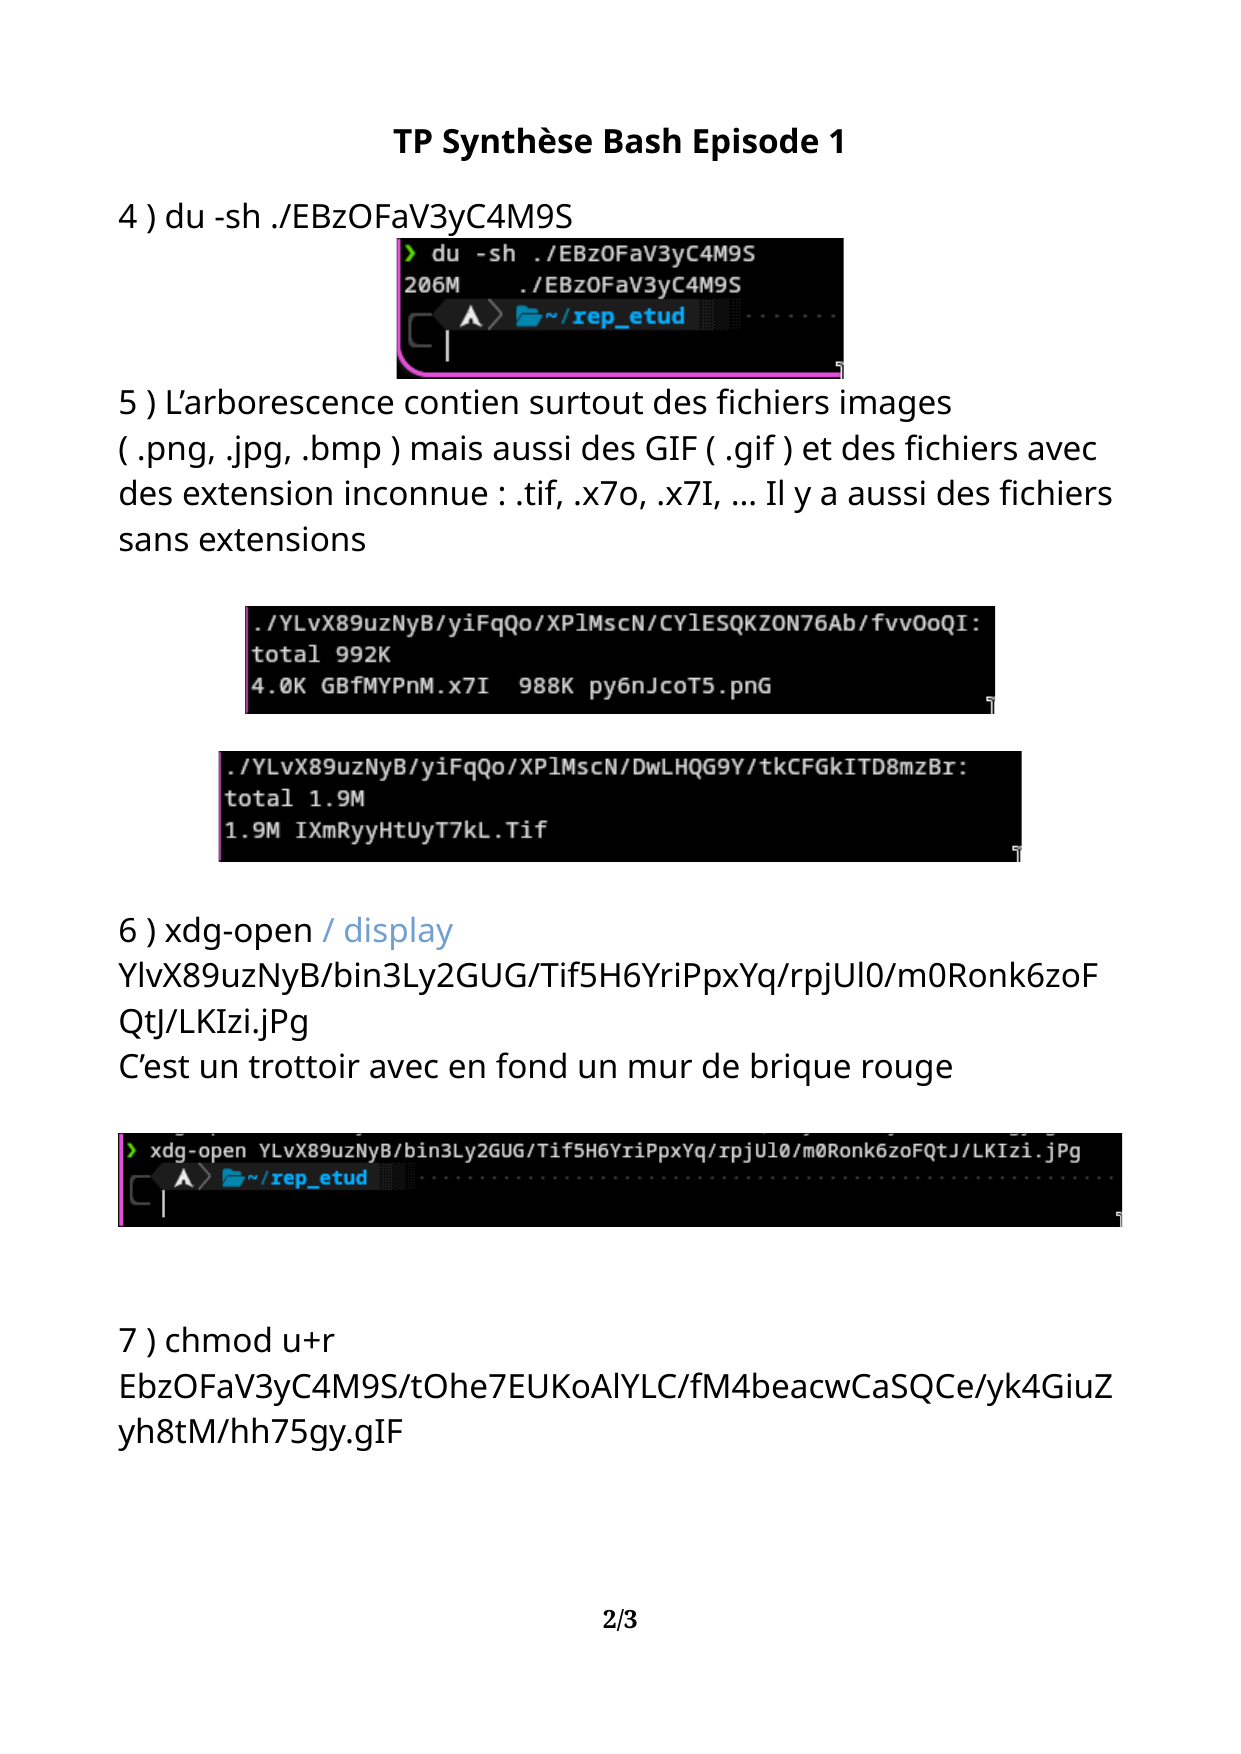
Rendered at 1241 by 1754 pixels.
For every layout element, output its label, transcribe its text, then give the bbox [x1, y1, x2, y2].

picture [218, 751, 1022, 862]
picture [245, 606, 995, 714]
text 7 ) chmod u+r EbzOFaV3yC4M9S/tOhe7EUKoAlYLC/fM4beacwCaSQCe/yk4GiuZyh8tM/hh75gy.gIF [118, 1317, 1122, 1453]
text 4 ) du -sh ./EBzOFaV3yC4M9S [118, 193, 1122, 238]
text 5 ) L’arborescence contien surtout des fichiers images ( .png, .jpg, .bmp ) mais aussi des GIF ( .gif ) et des fichiers avec des extension inconnue : .tif, .x7o, .x7I, … Il y a aussi des fichiers sans extensions [118, 238, 1122, 561]
picture [118, 1133, 1123, 1227]
picture [396, 238, 844, 379]
text C’est un trottoir avec en fond un mur de brique rouge [118, 1043, 1122, 1088]
text 6 ) xdg-open / display YlvX89uzNyB/bin3Ly2GUG/Tif5H6YriPpxYq/rpjUl0/m0Ronk6zoFQtJ/LKIzi.jPg [118, 907, 1122, 1043]
